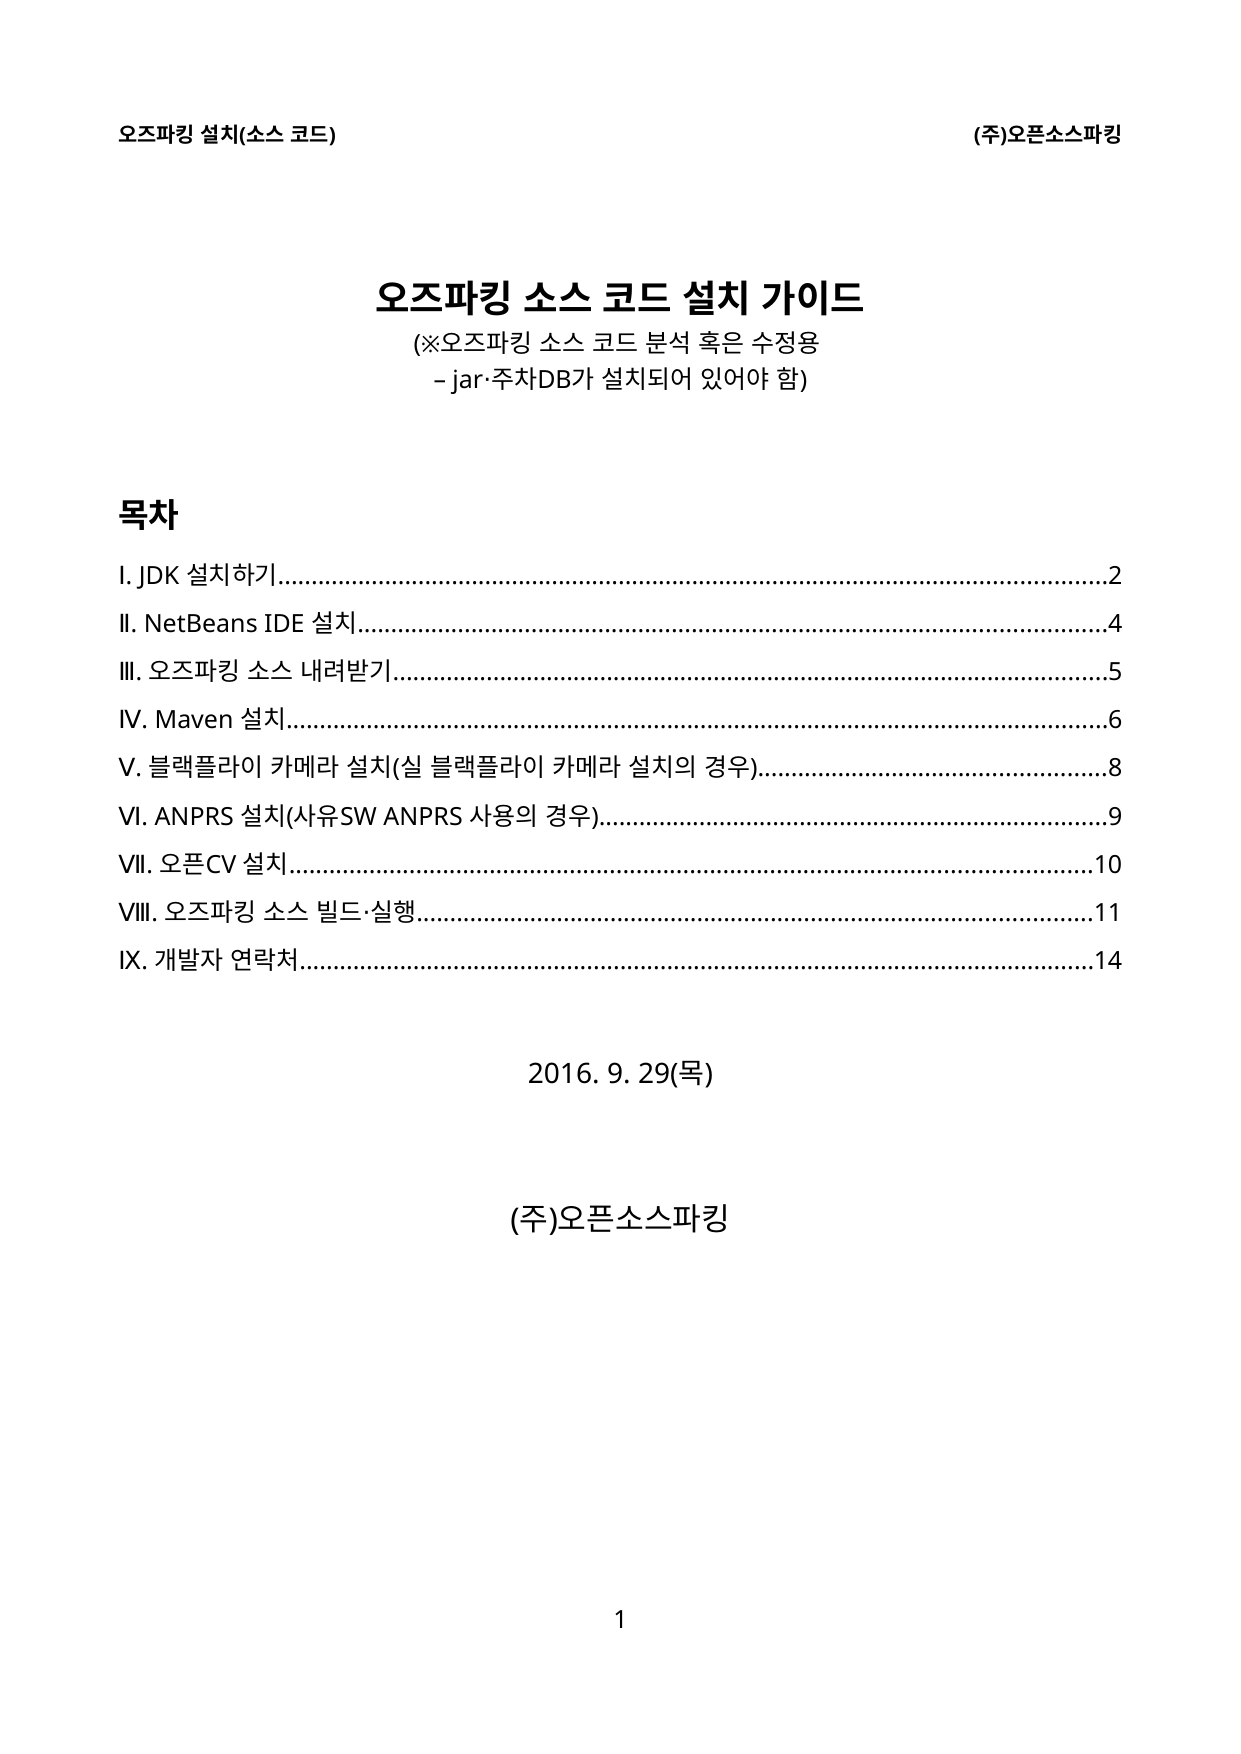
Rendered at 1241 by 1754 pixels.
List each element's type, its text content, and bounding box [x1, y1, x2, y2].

text Ⅴ. 블랙플라이 카메라 설치(실 블랙플라이 카메라 설치의 경우) 8 [118, 748, 1122, 784]
text Ⅳ. Maven 설치 6 [118, 700, 1122, 736]
text (※오즈파킹 소스 코드 분석 혹은 수정용 – jar⋅주차DB가 설치되어 있어야 함) [118, 323, 1122, 396]
text Ⅱ. NetBeans IDE 설치 4 [118, 603, 1122, 640]
text 2016. 9. 29(목) [118, 1051, 1122, 1091]
text (주)오픈소스파킹 [118, 1194, 1122, 1239]
text Ⅵ. ANPRS 설치(사유SW ANPRS 사용의 경우) 9 [118, 796, 1122, 832]
text Ⅸ. 개발자 연락처 14 [118, 940, 1122, 977]
text Ⅲ. 오즈파킹 소스 내려받기 5 [118, 652, 1122, 688]
text 오즈파킹 소스 코드 설치 가이드 [118, 269, 1122, 323]
text Ⅷ. 오즈파킹 소스 빌드⋅실행 11 [118, 892, 1122, 928]
text Ⅶ. 오픈CV 설치 10 [118, 844, 1122, 880]
subtitle 목차 [118, 489, 1122, 537]
text Ⅰ. JDK 설치하기 2 [118, 555, 1122, 592]
